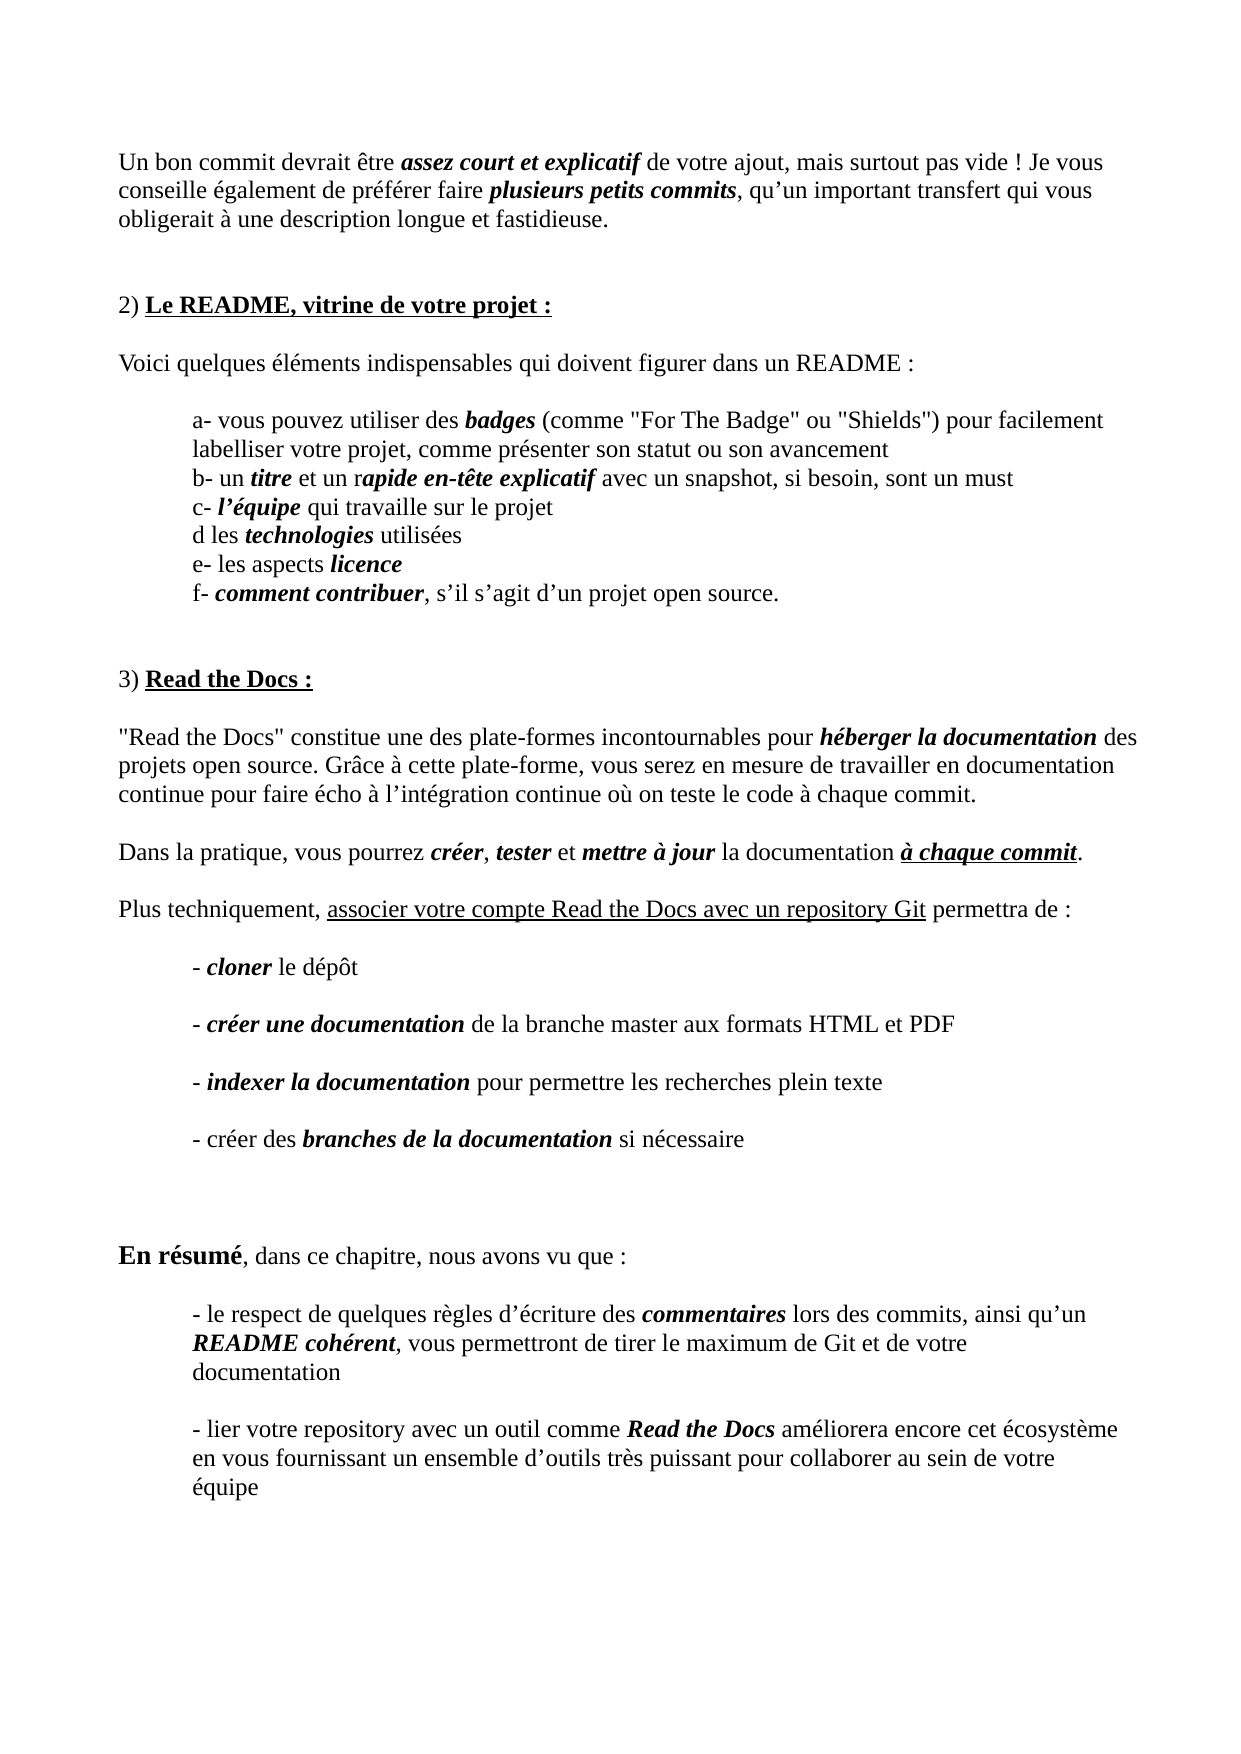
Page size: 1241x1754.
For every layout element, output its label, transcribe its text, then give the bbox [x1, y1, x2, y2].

text - lier votre repository avec un outil comme Read the Docs améliorera encore cet écosystème en vous fournissant un ensemble d’outils très puissant pour collaborer au sein de votre équipe [118, 1414, 1141, 1501]
text - le respect de quelques règles d’écriture des commentaires lors des commits, ainsi qu’un README cohérent, vous permettront de tirer le maximum de Git et de votre documentation [118, 1299, 1141, 1386]
text a- vous pouvez utiliser des badges (comme "For The Badge" ou "Shields") pour facilement labelliser votre projet, comme présenter son statut ou son avancement [118, 406, 1141, 463]
text "Read the Docs" constitue une des plate-formes incontournables pour héberger la documentation des projets open source. Grâce à cette plate-forme, vous serez en mesure de travailler en documentation continue pour faire écho à l’intégration continue où on teste le code à chaque commit. [118, 722, 1141, 808]
text Dans la pratique, vous pourrez créer, tester et mettre à jour la documentation à chaque commit. [118, 837, 1141, 866]
text - indexer la documentation pour permettre les recherches plein texte [118, 1067, 1141, 1096]
text f- comment contribuer, s’il s’agit d’un projet open source. [118, 578, 1141, 607]
text - créer une documentation de la branche master aux formats HTML et PDF [118, 1009, 1141, 1038]
text - créer des branches de la documentation si nécessaire [118, 1124, 1141, 1153]
text - cloner le dépôt [118, 952, 1141, 981]
text b- un titre et un rapide en-tête explicatif avec un snapshot, si besoin, sont un must [118, 463, 1141, 492]
text Plus techniquement, associer votre compte Read the Docs avec un repository Git permettra de : [118, 894, 1141, 923]
text 2) Le README, vitrine de votre projet : [118, 291, 1141, 319]
text c- l’équipe qui travaille sur le projet [118, 492, 1141, 521]
text e- les aspects licence [118, 549, 1141, 578]
text En résumé, dans ce chapitre, nous avons vu que : [118, 1239, 1141, 1271]
text 3) Read the Docs : [118, 664, 1141, 693]
text Voici quelques éléments indispensables qui doivent figurer dans un README : [118, 348, 1141, 377]
text d les technologies utilisées [118, 521, 1141, 549]
text Un bon commit devrait être assez court et explicatif de votre ajout, mais surtout pas vide ! Je vous conseille également de préférer faire plusieurs petits commits, qu’un important transfert qui vous obligerait à une description longue et fastidieuse. [118, 147, 1141, 233]
